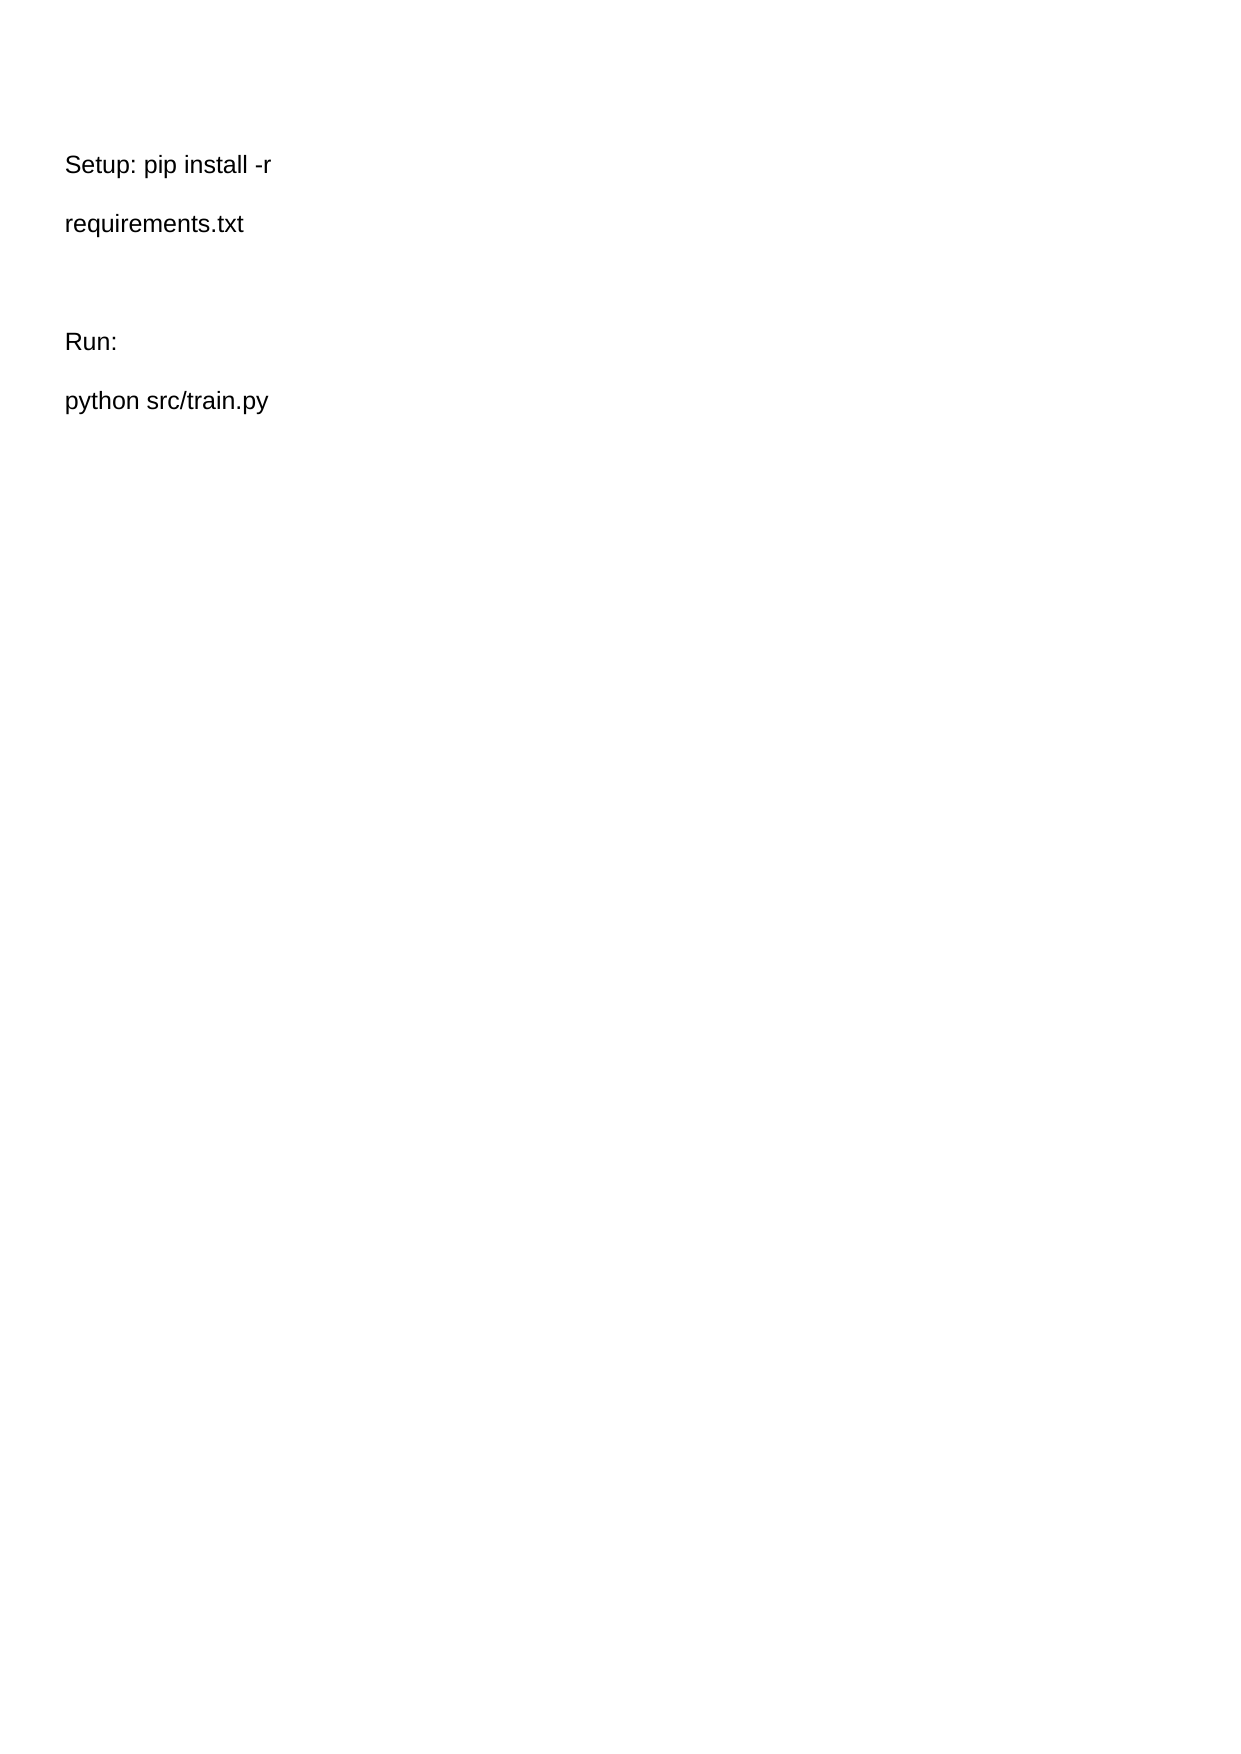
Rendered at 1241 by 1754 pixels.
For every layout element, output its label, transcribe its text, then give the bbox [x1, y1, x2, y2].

text Run: [64, 327, 1240, 356]
text Setup: pip install -r requirements.txt [64, 150, 379, 238]
text python src/train.py [64, 386, 1240, 414]
